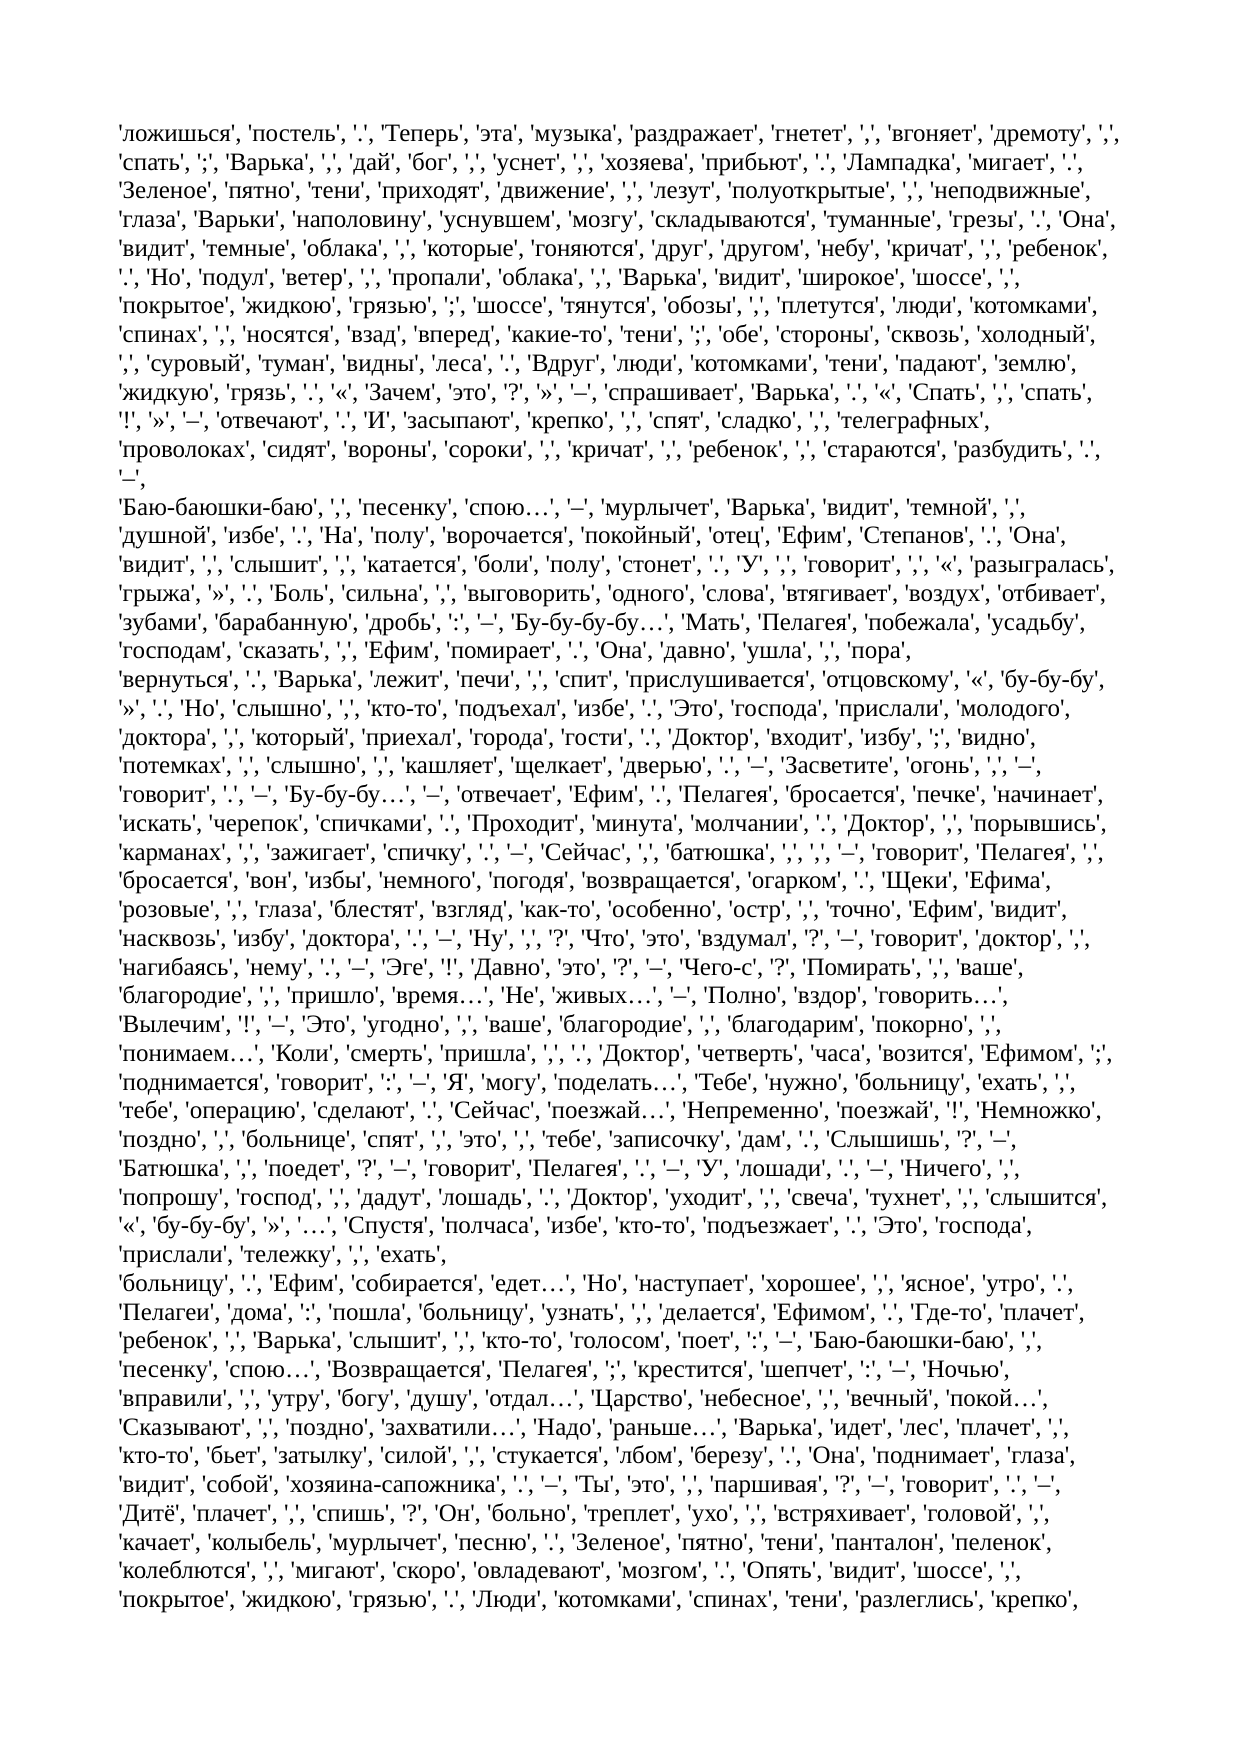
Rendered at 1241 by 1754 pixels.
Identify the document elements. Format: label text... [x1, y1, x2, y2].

text 'больницу', '.', 'Ефим', 'собирается', 'едет…', 'Но', 'наступает', 'хорошее', ',', 'ясное', 'утро', '.', 'Пелагеи', 'дома', ':', 'пошла', 'больницу', 'узнать', ',', 'делается', 'Ефимом', '.', 'Где-то', 'плачет', 'ребенок', ',', 'Варька', 'слышит', ',', 'кто-то', 'голосом', 'поет', ':', '–', 'Баю-баюшки-баю', ',', 'песенку', 'спою…', 'Возвращается', 'Пелагея', ';', 'крестится', 'шепчет', ':', '–', 'Ночью', 'вправили', ',', 'утру', 'богу', 'душу', 'отдал…', 'Царство', 'небесное', ',', 'вечный', 'покой…', 'Сказывают', ',', 'поздно', 'захватили…', 'Надо', 'раньше…', 'Варька', 'идет', 'лес', 'плачет', ',', 'кто-то', 'бьет', 'затылку', 'силой', ',', 'стукается', 'лбом', 'березу', '.', 'Она', 'поднимает', 'глаза', 'видит', 'собой', 'хозяина-сапожника', '.', '–', 'Ты', 'это', ',', 'паршивая', '?', '–', 'говорит', '.', '–', 'Дитё', 'плачет', ',', 'спишь', '?', 'Он', 'больно', 'треплет', 'ухо', ',', 'встряхивает', 'головой', ',', 'качает', 'колыбель', 'мурлычет', 'песню', '.', 'Зеленое', 'пятно', 'тени', 'панталон', 'пеленок', 'колеблются', ',', 'мигают', 'скоро', 'овладевают', 'мозгом', '.', 'Опять', 'видит', 'шоссе', ',', 'покрытое', 'жидкою', 'грязью', '.', 'Люди', 'котомками', 'спинах', 'тени', 'разлеглись', 'крепко', [118, 1268, 1122, 1613]
text 'вернуться', '.', 'Варька', 'лежит', 'печи', ',', 'спит', 'прислушивается', 'отцовскому', '«', 'бу-бу-бу', '»', '.', 'Но', 'слышно', ',', 'кто-то', 'подъехал', 'избе', '.', 'Это', 'господа', 'прислали', 'молодого', 'доктора', ',', 'который', 'приехал', 'города', 'гости', '.', 'Доктор', 'входит', 'избу', ';', 'видно', 'потемках', ',', 'слышно', ',', 'кашляет', 'щелкает', 'дверью', '.', '–', 'Засветите', 'огонь', ',', '–', 'говорит', '.', '–', 'Бу-бу-бу…', '–', 'отвечает', 'Ефим', '.', 'Пелагея', 'бросается', 'печке', 'начинает', 'искать', 'черепок', 'спичками', '.', 'Проходит', 'минута', 'молчании', '.', 'Доктор', ',', 'порывшись', 'карманах', ',', 'зажигает', 'спичку', '.', '–', 'Сейчас', ',', 'батюшка', ',', ',', '–', 'говорит', 'Пелагея', ',', 'бросается', 'вон', 'избы', 'немного', 'погодя', 'возвращается', 'огарком', '.', 'Щеки', 'Ефима', 'розовые', ',', 'глаза', 'блестят', 'взгляд', 'как-то', 'особенно', 'остр', ',', 'точно', 'Ефим', 'видит', 'насквозь', 'избу', 'доктора', '.', '–', 'Ну', ',', '?', 'Что', 'это', 'вздумал', '?', '–', 'говорит', 'доктор', ',', 'нагибаясь', 'нему', '.', '–', 'Эге', '!', 'Давно', 'это', '?', '–', 'Чего-с', '?', 'Помирать', ',', 'ваше', 'благородие', ',', 'пришло', 'время…', 'Не', 'живых…', '–', 'Полно', 'вздор', 'говорить…', 'Вылечим', '!', '–', 'Это', 'угодно', ',', 'ваше', 'благородие', ',', 'благодарим', 'покорно', ',', 'понимаем…', 'Коли', 'смерть', 'пришла', ',', '.', 'Доктор', 'четверть', 'часа', 'возится', 'Ефимом', ';', 'поднимается', 'говорит', ':', '–', 'Я', 'могу', 'поделать…', 'Тебе', 'нужно', 'больницу', 'ехать', ',', 'тебе', 'операцию', 'сделают', '.', 'Сейчас', 'поезжай…', 'Непременно', 'поезжай', '!', 'Немножко', 'поздно', ',', 'больнице', 'спят', ',', 'это', ',', 'тебе', 'записочку', 'дам', '.', 'Слышишь', '?', '–', 'Батюшка', ',', 'поедет', '?', '–', 'говорит', 'Пелагея', '.', '–', 'У', 'лошади', '.', '–', 'Ничего', ',', 'попрошу', 'господ', ',', 'дадут', 'лошадь', '.', 'Доктор', 'уходит', ',', 'свеча', 'тухнет', ',', 'слышится', '«', 'бу-бу-бу', '»', '…', 'Спустя', 'полчаса', 'избе', 'кто-то', 'подъезжает', '.', 'Это', 'господа', 'прислали', 'тележку', ',', 'ехать', [118, 664, 1122, 1268]
text 'ложишься', 'постель', '.', 'Теперь', 'эта', 'музыка', 'раздражает', 'гнетет', ',', 'вгоняет', 'дремоту', ',', 'спать', ';', 'Варька', ',', 'дай', 'бог', ',', 'уснет', ',', 'хозяева', 'прибьют', '.', 'Лампадка', 'мигает', '.', 'Зеленое', 'пятно', 'тени', 'приходят', 'движение', ',', 'лезут', 'полуоткрытые', ',', 'неподвижные', 'глаза', 'Варьки', 'наполовину', 'уснувшем', 'мозгу', 'складываются', 'туманные', 'грезы', '.', 'Она', 'видит', 'темные', 'облака', ',', 'которые', 'гоняются', 'друг', 'другом', 'небу', 'кричат', ',', 'ребенок', '.', 'Но', 'подул', 'ветер', ',', 'пропали', 'облака', ',', 'Варька', 'видит', 'широкое', 'шоссе', ',', 'покрытое', 'жидкою', 'грязью', ';', 'шоссе', 'тянутся', 'обозы', ',', 'плетутся', 'люди', 'котомками', 'спинах', ',', 'носятся', 'взад', 'вперед', 'какие-то', 'тени', ';', 'обе', 'стороны', 'сквозь', 'холодный', ',', 'суровый', 'туман', 'видны', 'леса', '.', 'Вдруг', 'люди', 'котомками', 'тени', 'падают', 'землю', 'жидкую', 'грязь', '.', '«', 'Зачем', 'это', '?', '»', '–', 'спрашивает', 'Варька', '.', '«', 'Спать', ',', 'спать', '!', '»', '–', 'отвечают', '.', 'И', 'засыпают', 'крепко', ',', 'спят', 'сладко', ',', 'телеграфных', 'проволоках', 'сидят', 'вороны', 'сороки', ',', 'кричат', ',', 'ребенок', ',', 'стараются', 'разбудить', '.', '–', [118, 118, 1122, 492]
text 'Баю-баюшки-баю', ',', 'песенку', 'спою…', '–', 'мурлычет', 'Варька', 'видит', 'темной', ',', 'душной', 'избе', '.', 'На', 'полу', 'ворочается', 'покойный', 'отец', 'Ефим', 'Степанов', '.', 'Она', 'видит', ',', 'слышит', ',', 'катается', 'боли', 'полу', 'стонет', '.', 'У', ',', 'говорит', ',', '«', 'разыгралась', 'грыжа', '»', '.', 'Боль', 'сильна', ',', 'выговорить', 'одного', 'слова', 'втягивает', 'воздух', 'отбивает', 'зубами', 'барабанную', 'дробь', ':', '–', 'Бу-бу-бу-бу…', 'Мать', 'Пелагея', 'побежала', 'усадьбу', 'господам', 'сказать', ',', 'Ефим', 'помирает', '.', 'Она', 'давно', 'ушла', ',', 'пора', [118, 492, 1122, 664]
